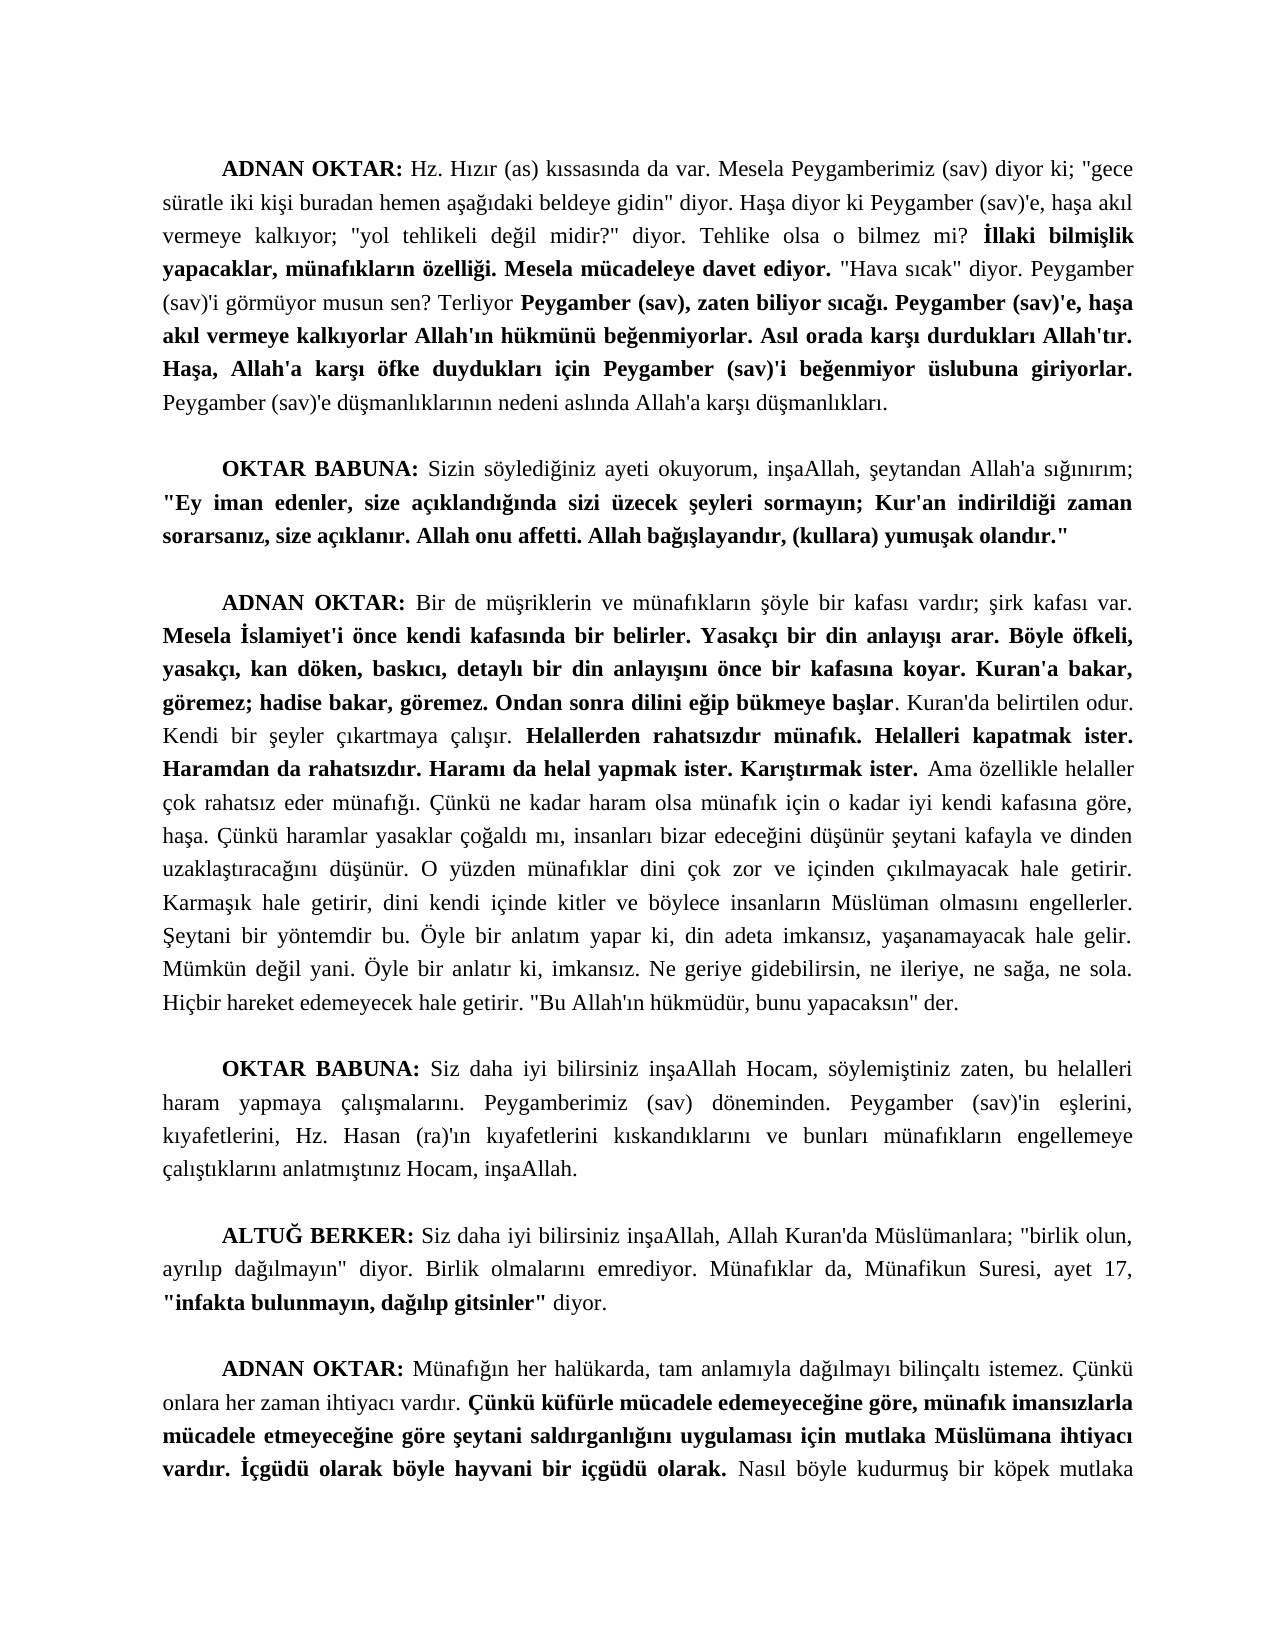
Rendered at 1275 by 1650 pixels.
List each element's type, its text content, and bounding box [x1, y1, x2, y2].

text ADNAN OKTAR: Hz. Hızır (as) kıssasında da var. Mesela Peygamberimiz (sav) diyor ki; "gece süratle iki kişi buradan hemen aşağıdaki beldeye gidin" diyor. Haşa diyor ki Peygamber (sav)'e, haşa akıl vermeye kalkıyor; "yol tehlikeli değil midir?" diyor. Tehlike olsa o bilmez mi? İllaki bilmişlik yapacaklar, münafıkların özelliği. Mesela mücadeleye davet ediyor. "Hava sıcak" diyor. Peygamber (sav)'i görmüyor musun sen? Terliyor Peygamber (sav), zaten biliyor sıcağı. Peygamber (sav)'e, haşa akıl vermeye kalkıyorlar Allah'ın hükmünü beğenmiyorlar. Asıl orada karşı durdukları Allah'tır. Haşa, Allah'a karşı öfke duydukları için Peygamber (sav)'i beğenmiyor üslubuna giriyorlar. Peygamber (sav)'e düşmanlıklarının nedeni aslında Allah'a karşı düşmanlıkları. [162, 150, 1134, 417]
text OKTAR BABUNA: Siz daha iyi bilirsiniz inşaAllah Hocam, söylemiştiniz zaten, bu helalleri haram yapmaya çalışmalarını. Peygamberimiz (sav) döneminden. Peygamber (sav)'in eşlerini, kıyafetlerini, Hz. Hasan (ra)'ın kıyafetlerini kıskandıklarını ve bunları münafıkların engellemeye çalıştıklarını anlatmıştınız Hocam, inşaAllah. [162, 1050, 1134, 1183]
text ALTUĞ BERKER: Siz daha iyi bilirsiniz inşaAllah, Allah Kuran'da Müslümanlara; "birlik olun, ayrılıp dağılmayın" diyor. Birlik olmalarını emrediyor. Münafıklar da, Münafikun Suresi, ayet 17, "infakta bulunmayın, dağılıp gitsinler" diyor. [162, 1217, 1134, 1317]
text ADNAN OKTAR: Münafığın her halükarda, tam anlamıyla dağılmayı bilinçaltı istemez. Çünkü onlara her zaman ihtiyacı vardır. Çünkü küfürle mücadele edemeyeceğine göre, münafık imansızlarla mücadele etmeyeceğine göre şeytani saldırganlığını uygulaması için mutlaka Müslümana ihtiyacı vardır. İçgüdü olarak böyle hayvani bir içgüdü olarak. Nasıl böyle kudurmuş bir köpek mutlaka [162, 1350, 1134, 1483]
text OKTAR BABUNA: Sizin söylediğiniz ayeti okuyorum, inşaAllah, şeytandan Allah'a sığınırım; "Ey iman edenler, size açıklandığında sizi üzecek şeyleri sormayın; Kur'an indirildiği zaman sorarsanız, size açıklanır. Allah onu affetti. Allah bağışlayandır, (kullara) yumuşak olandır." [162, 450, 1134, 550]
text ADNAN OKTAR: Bir de müşriklerin ve münafıkların şöyle bir kafası vardır; şirk kafası var. Mesela İslamiyet'i önce kendi kafasında bir belirler. Yasakçı bir din anlayışı arar. Böyle öfkeli, yasakçı, kan döken, baskıcı, detaylı bir din anlayışını önce bir kafasına koyar. Kuran'a bakar, göremez; hadise bakar, göremez. Ondan sonra dilini eğip bükmeye başlar. Kuran'da belirtilen odur. Kendi bir şeyler çıkartmaya çalışır. Helallerden rahatsızdır münafık. Helalleri kapatmak ister. Haramdan da rahatsızdır. Haramı da helal yapmak ister. Karıştırmak ister. Ama özellikle helaller çok rahatsız eder münafığı. Çünkü ne kadar haram olsa münafık için o kadar iyi kendi kafasına göre, haşa. Çünkü haramlar yasaklar çoğaldı mı, insanları bizar edeceğini düşünür şeytani kafayla ve dinden uzaklaştıracağını düşünür. O yüzden münafıklar dini çok zor ve içinden çıkılmayacak hale getirir. Karmaşık hale getirir, dini kendi içinde kitler ve böylece insanların Müslüman olmasını engellerler. Şeytani bir yöntemdir bu. Öyle bir anlatım yapar ki, din adeta imkansız, yaşanamayacak hale gelir. Mümkün değil yani. Öyle bir anlatır ki, imkansız. Ne geriye gidebilirsin, ne ileriye, ne sağa, ne sola. Hiçbir hareket edemeyecek hale getirir. "Bu Allah'ın hükmüdür, bunu yapacaksın" der. [162, 583, 1134, 1017]
